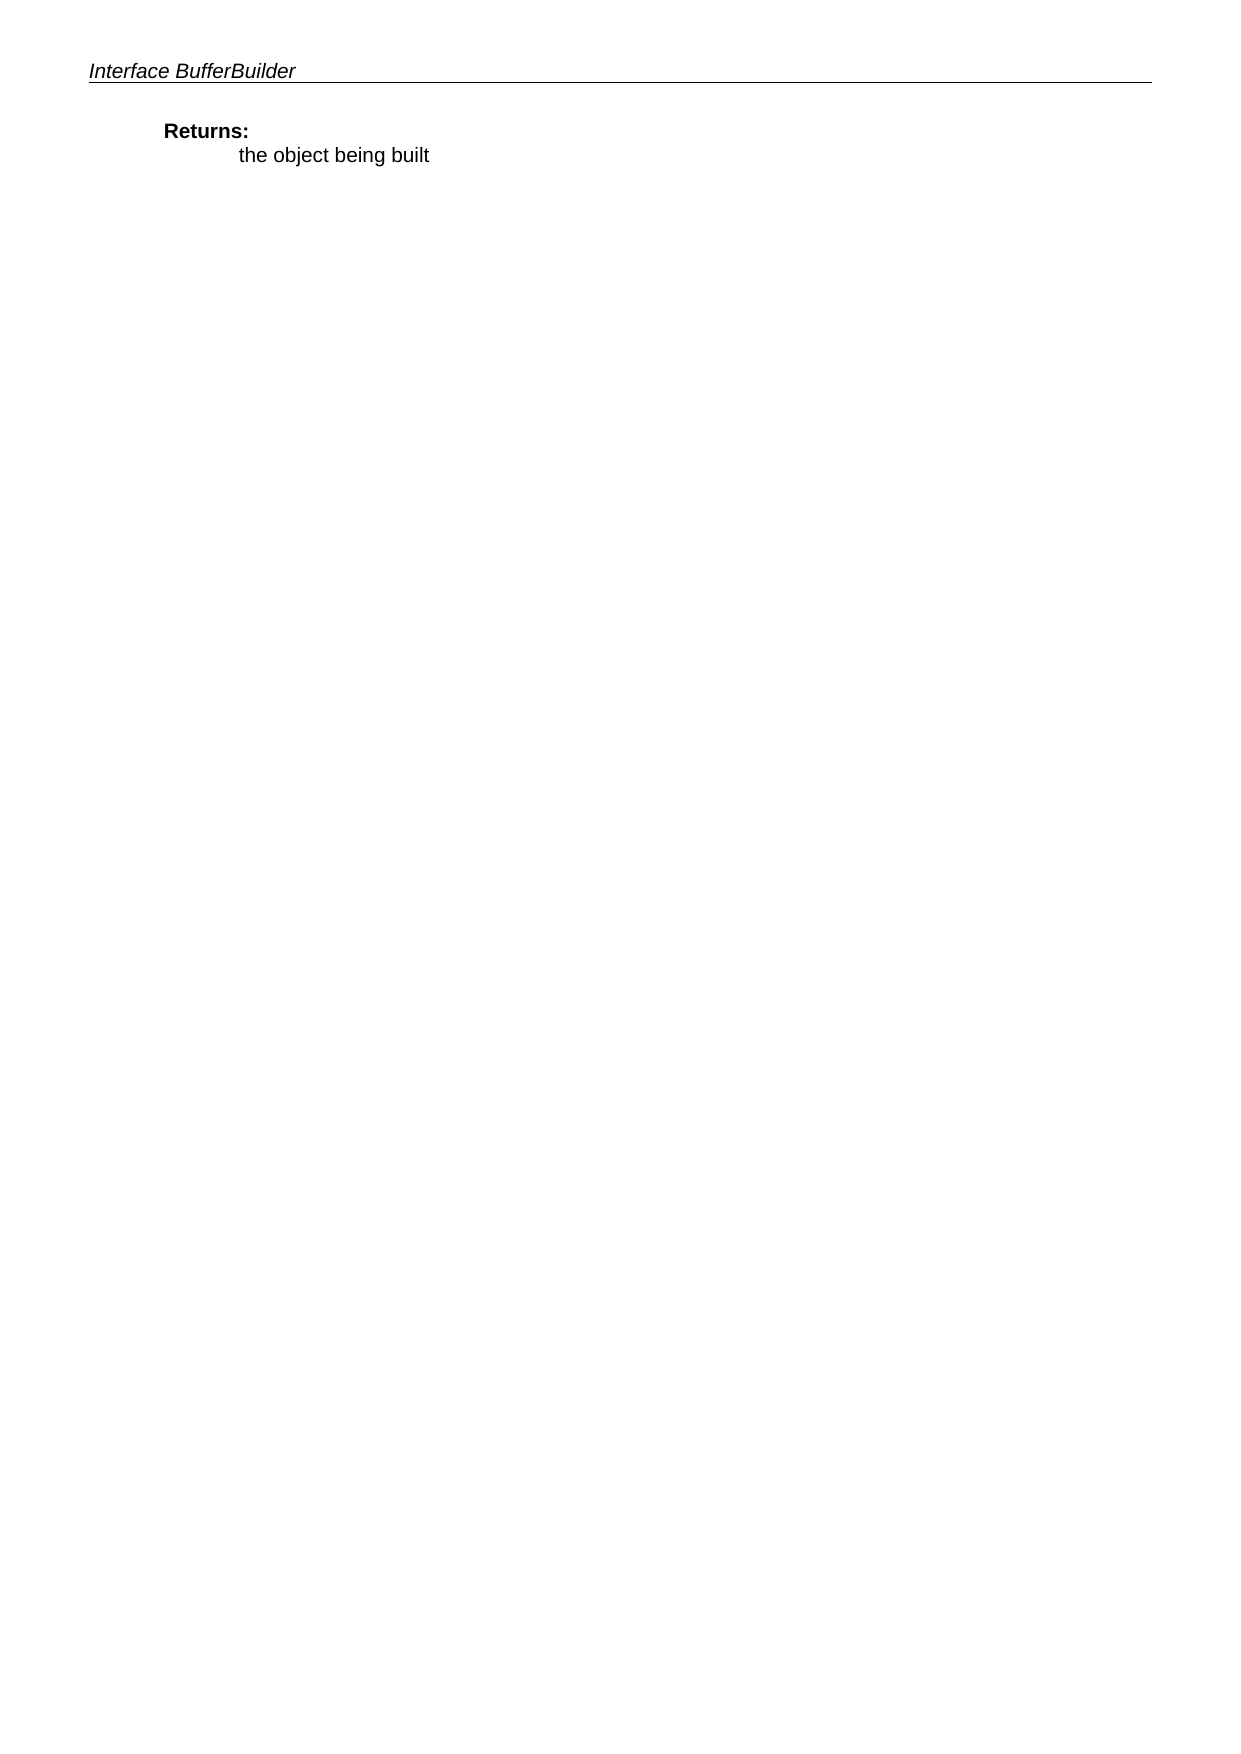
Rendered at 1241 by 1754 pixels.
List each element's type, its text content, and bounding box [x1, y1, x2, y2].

text Returns: [163, 118, 1152, 142]
text the object being built [238, 142, 1152, 166]
